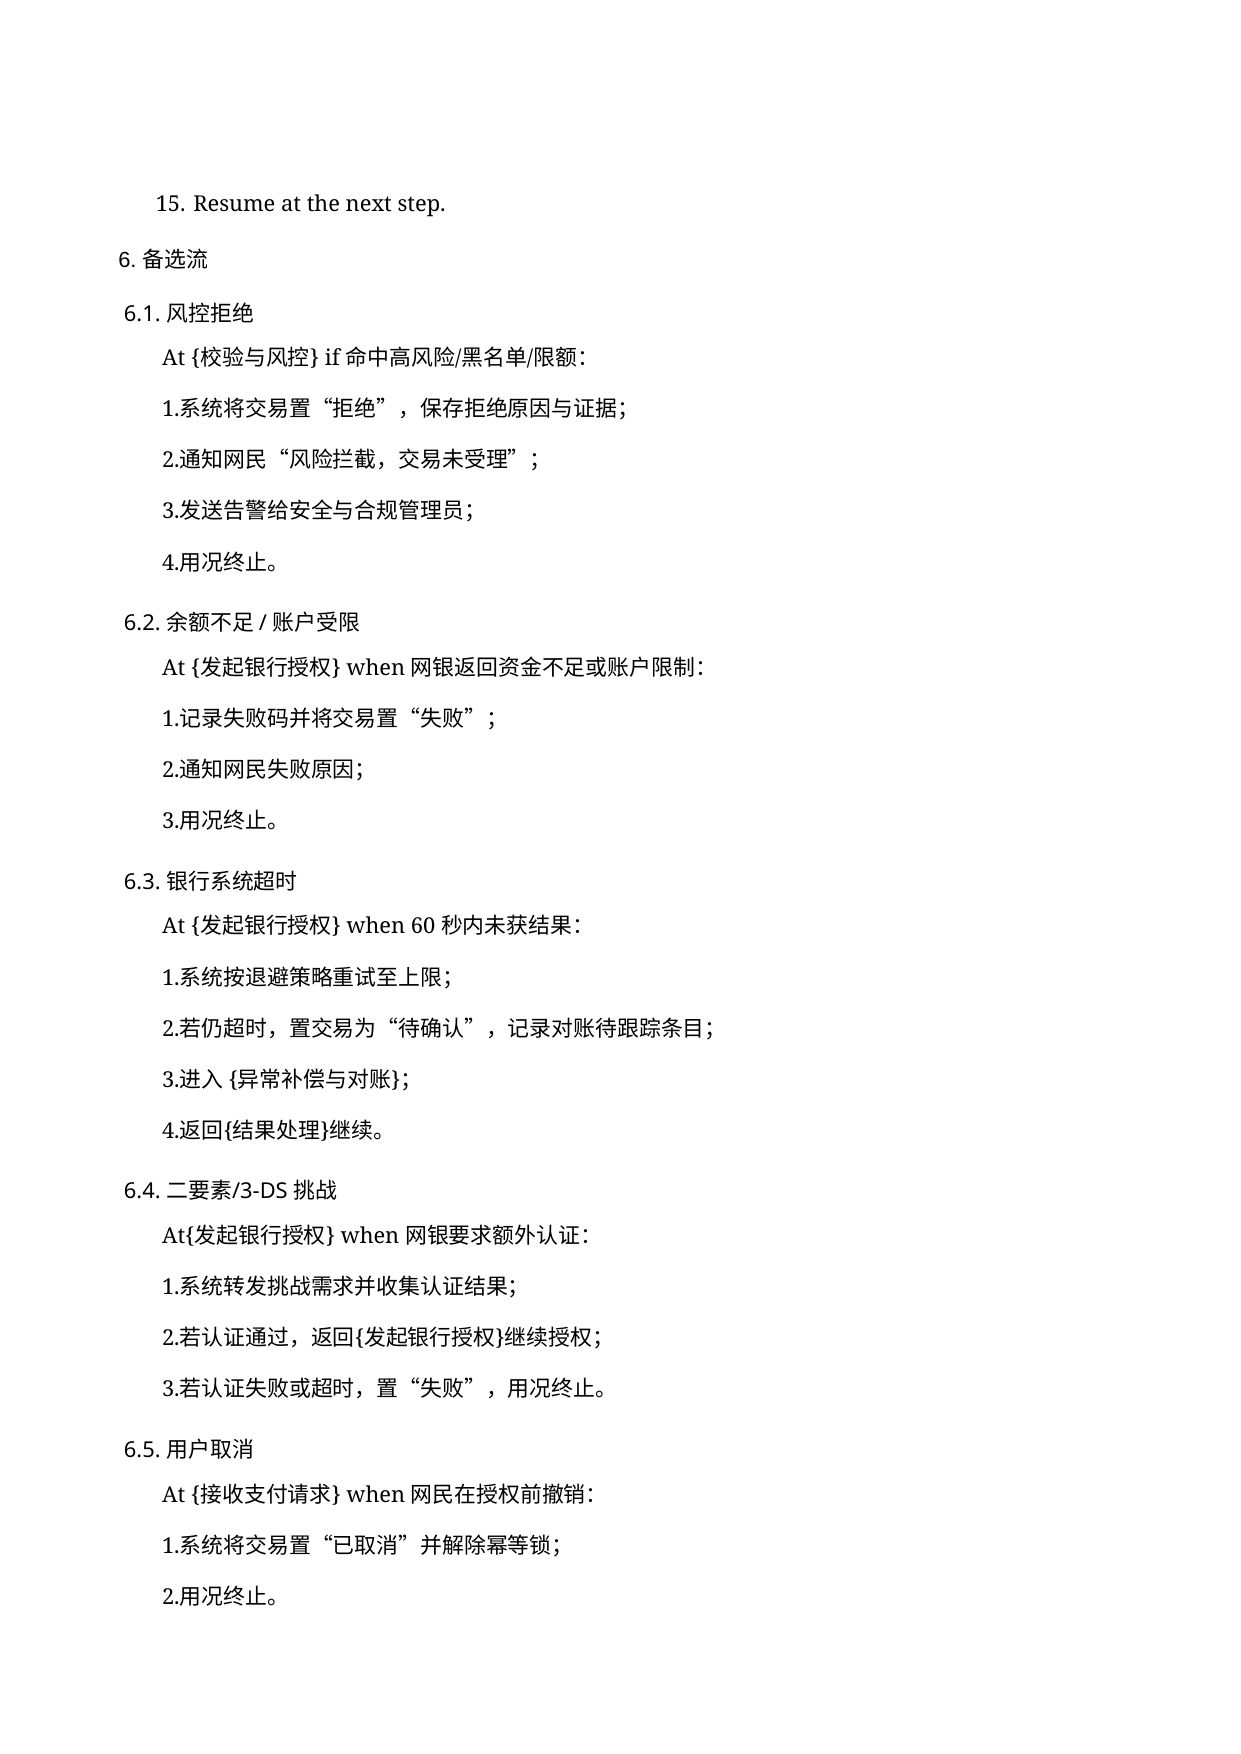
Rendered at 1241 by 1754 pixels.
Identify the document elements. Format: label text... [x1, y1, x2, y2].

text 2.通知网民“风险拦截，交易未受理”； [118, 442, 1122, 474]
text 1.系统将交易置“已取消”并解除幂等锁； [118, 1528, 1122, 1559]
text 3.进入 {异常补偿与对账}； [118, 1062, 1122, 1093]
text 2.若仍超时，置交易为“待确认”，记录对账待跟踪条目； [118, 1011, 1122, 1042]
subtitle 风控拒绝 [118, 296, 1122, 327]
text 1.系统转发挑战需求并收集认证结果； [118, 1269, 1122, 1301]
text At {接收支付请求} when 网民在授权前撤销： [118, 1477, 1122, 1508]
list Resume at the next step. [156, 188, 1122, 217]
text 3.用况终止。 [118, 803, 1122, 835]
text At {发起银行授权} when 60 秒内未获结果： [118, 908, 1122, 940]
text 3.发送告警给安全与合规管理员； [118, 493, 1122, 525]
text At {校验与风控} if 命中高风险/黑名单/限额： [118, 340, 1122, 372]
text 1.系统将交易置“拒绝”，保存拒绝原因与证据； [118, 391, 1122, 423]
text 2.若认证通过，返回{发起银行授权}继续授权； [118, 1320, 1122, 1352]
text 2.用况终止。 [118, 1579, 1122, 1610]
text At{发起银行授权} when 网银要求额外认证： [118, 1218, 1122, 1250]
text At {发起银行授权} when 网银返回资金不足或账户限制： [118, 650, 1122, 682]
text 1.系统按退避策略重试至上限； [118, 959, 1122, 991]
subtitle 备选流 [118, 242, 1122, 273]
subtitle 银行系统超时 [118, 864, 1122, 896]
subtitle 余额不足 / 账户受限 [118, 605, 1122, 637]
text 4.返回{结果处理}继续。 [118, 1113, 1122, 1144]
text 1.记录失败码并将交易置“失败”； [118, 701, 1122, 733]
text 4.用况终止。 [118, 544, 1122, 576]
subtitle 用户取消 [118, 1432, 1122, 1464]
subtitle 二要素/3-DS 挑战 [118, 1173, 1122, 1205]
text 2.通知网民失败原因； [118, 752, 1122, 784]
text 3.若认证失败或超时，置“失败”，用况终止。 [118, 1371, 1122, 1403]
